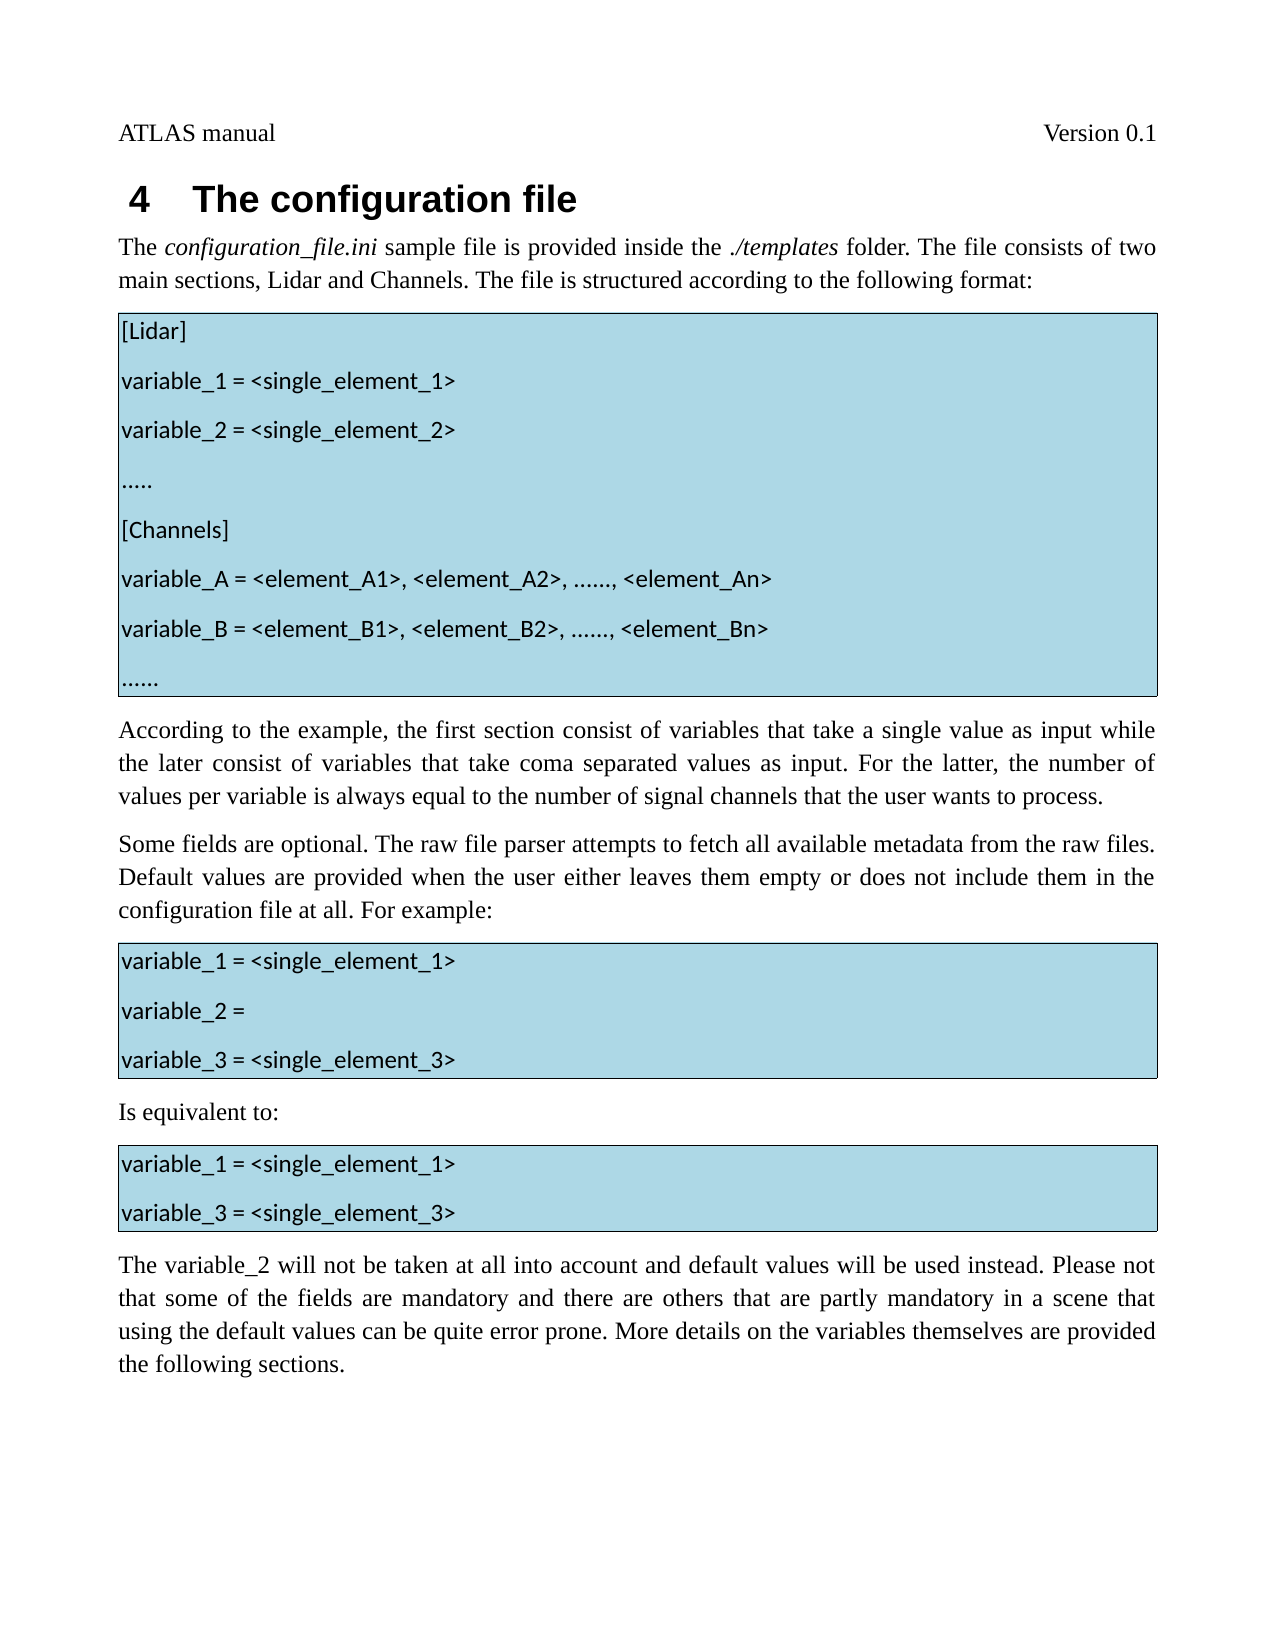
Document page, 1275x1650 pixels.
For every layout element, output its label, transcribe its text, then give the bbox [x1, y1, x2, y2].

text variable_B = <element_B1>, <element_B2>, ......, <element_Bn> [119, 610, 1157, 643]
text Is equivalent to: [118, 1097, 1157, 1126]
text variable_2 = <single_element_2> [119, 412, 1157, 445]
text [Channels] [119, 511, 1157, 544]
text According to the example, the first section consist of variables that take a single value as input while the later consist of variables that take coma separated values as input. For the latter, the number of values per variable is always equal to the number of signal channels that the user wants to process. [118, 715, 1157, 810]
text variable_3 = <single_element_3> [119, 1194, 1157, 1231]
text [Lidar] [119, 314, 1157, 346]
text ...... [119, 659, 1157, 696]
text variable_A = <element_A1>, <element_A2>, ......, <element_An> [119, 560, 1157, 594]
text variable_1 = <single_element_1> [119, 1146, 1157, 1178]
text ..... [119, 461, 1157, 495]
text variable_2 = [119, 992, 1157, 1026]
text variable_3 = <single_element_3> [119, 1042, 1157, 1078]
text Some fields are optional. The raw file parser attempts to fetch all available metadata from the raw files. Default values are provided when the user either leaves them empty or does not include them in the configuration file at all. For example: [118, 829, 1157, 923]
text variable_1 = <single_element_1> [119, 944, 1157, 976]
subtitle The configuration file [118, 176, 1157, 220]
text The variable_2 will not be taken at all into account and default values will be used instead. Please not that some of the fields are mandatory and there are others that are partly mandatory in a scene that using the default values can be quite error prone. More details on the variables themselves are provided the following sections. [118, 1250, 1157, 1378]
text variable_1 = <single_element_1> [119, 362, 1157, 396]
text The configuration_file.ini sample file is provided inside the ./templates folder. The file consists of two main sections, Lidar and Channels. The file is structured according to the following format: [118, 232, 1157, 293]
